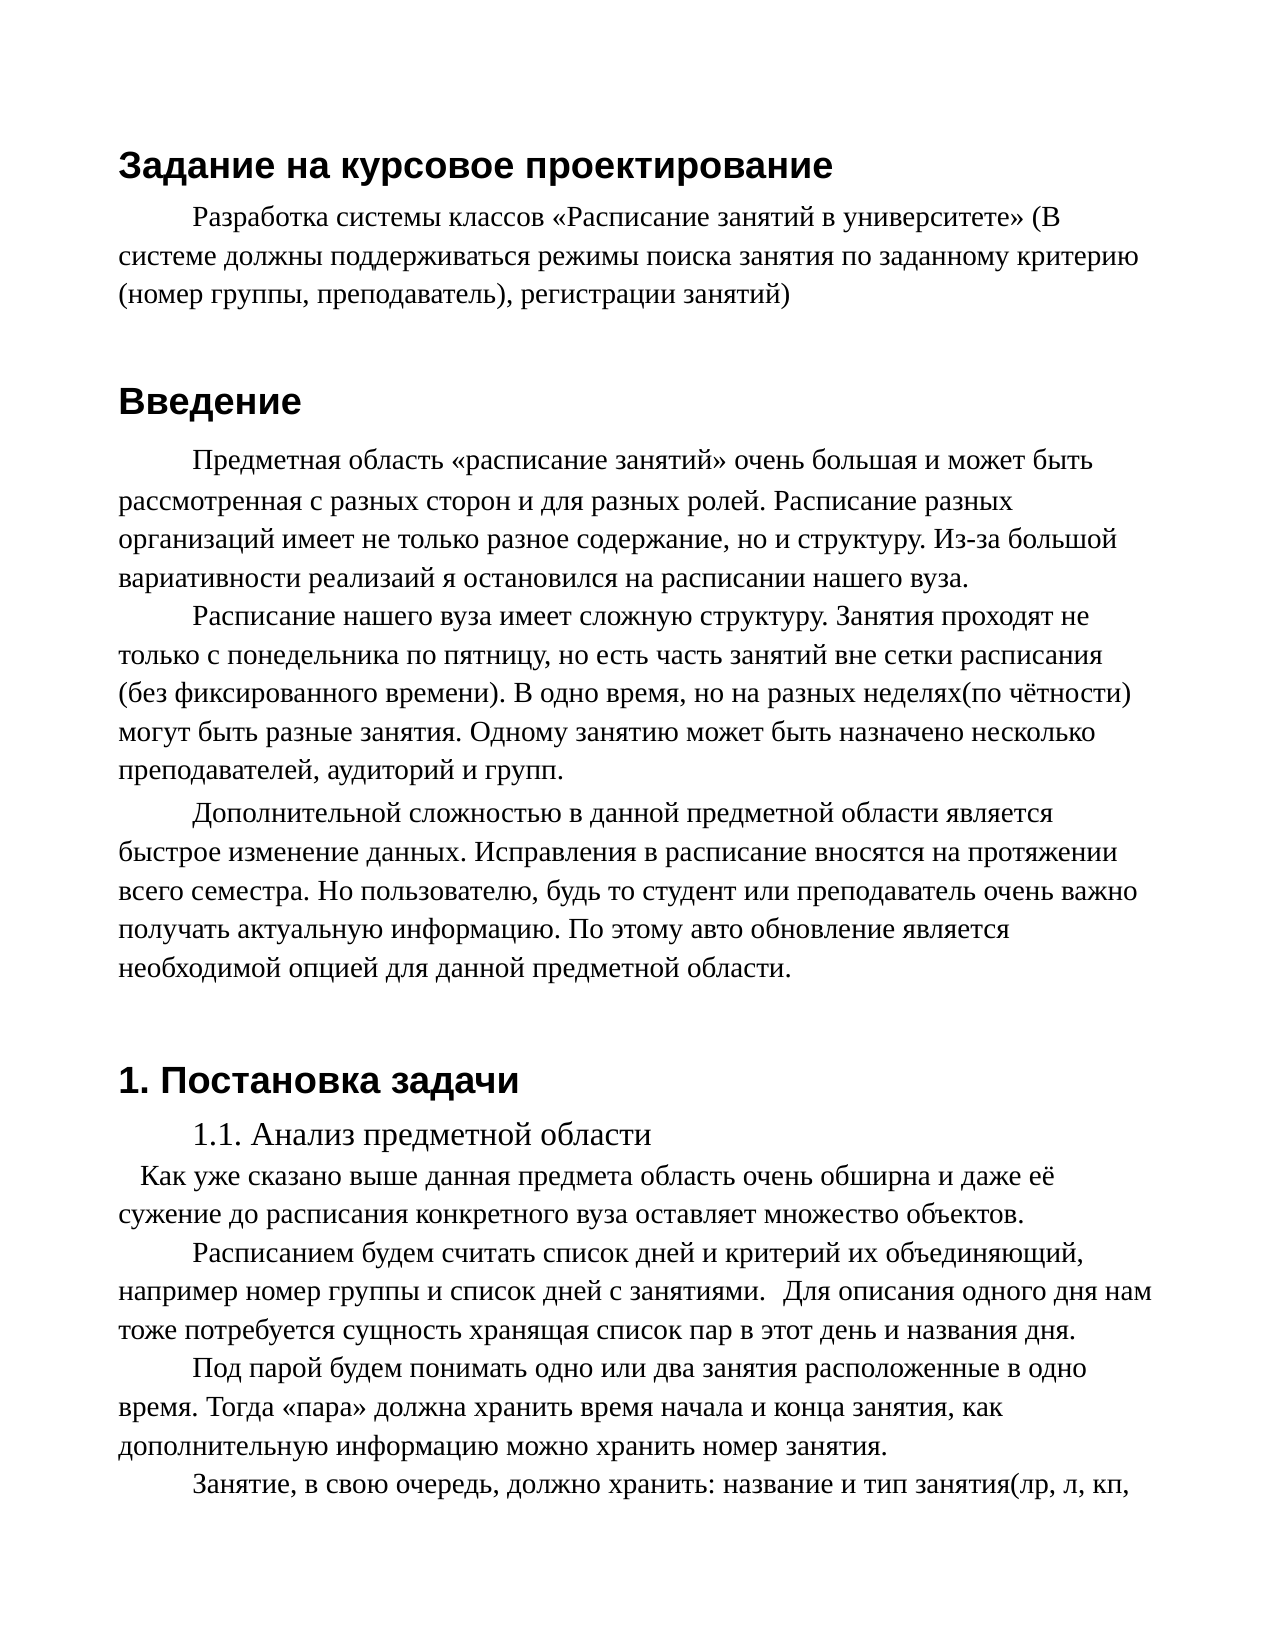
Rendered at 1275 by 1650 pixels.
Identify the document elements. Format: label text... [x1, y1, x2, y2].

subtitle Задание на курсовое проектирование [118, 143, 1157, 187]
text Расписание нашего вуза имеет сложную структуру. Занятия проходят не только с понедельника по пятницу, но есть часть занятий вне сетки расписания (без фиксированного времени). В одно время, но на разных неделях(по чётности) могут быть разные занятия. Одному занятию может быть назначено несколько преподавателей, аудиторий и групп. [118, 598, 1157, 786]
text Под парой будем понимать одно или два занятия расположенные в одно время. Тогда «пара» должна хранить время начала и конца занятия, как дополнительную информацию можно хранить номер занятия. [118, 1351, 1157, 1461]
text Разработка системы классов «Расписание занятий в университете» (В системе должны поддерживаться режимы поиска занятия по заданному критерию (номер группы, преподаватель), регистрации занятий) [118, 199, 1157, 310]
subtitle 1. Постановка задачи [118, 1058, 1157, 1101]
text Предметная область «расписание занятий» очень большая и может быть рассмотренная с разных сторон и для разных ролей. Расписание разных организаций имеет не только разное содержание, но и структуру. Из-за большой вариативности реализаий я остановился на расписании нашего вуза. [118, 434, 1157, 593]
text Расписанием будем считать список дней и критерий их объединяющий, например номер группы и список дней с занятиями. Для описания одного дня нам тоже потребуется сущность хранящая список пар в этот день и названия дня. [118, 1235, 1157, 1346]
text Как уже сказано выше данная предмета область очень обширна и даже её сужение до расписания конкретного вуза оставляет множество объектов. [118, 1158, 1157, 1230]
subtitle Введение [118, 378, 1157, 422]
text 1.1. Анализ предметной области [118, 1114, 1157, 1152]
text Занятие, в свою очередь, должно хранить: название и тип занятия(лр, л, кп, [118, 1466, 1157, 1500]
text Дополнительной сложностью в данной предметной области является быстрое изменение данных. Исправления в расписание вносятся на протяжении всего семестра. Но пользователю, будь то студент или преподаватель очень важно получать актуальную информацию. По этому авто обновление является необходимой опцией для данной предметной области. [118, 791, 1157, 983]
